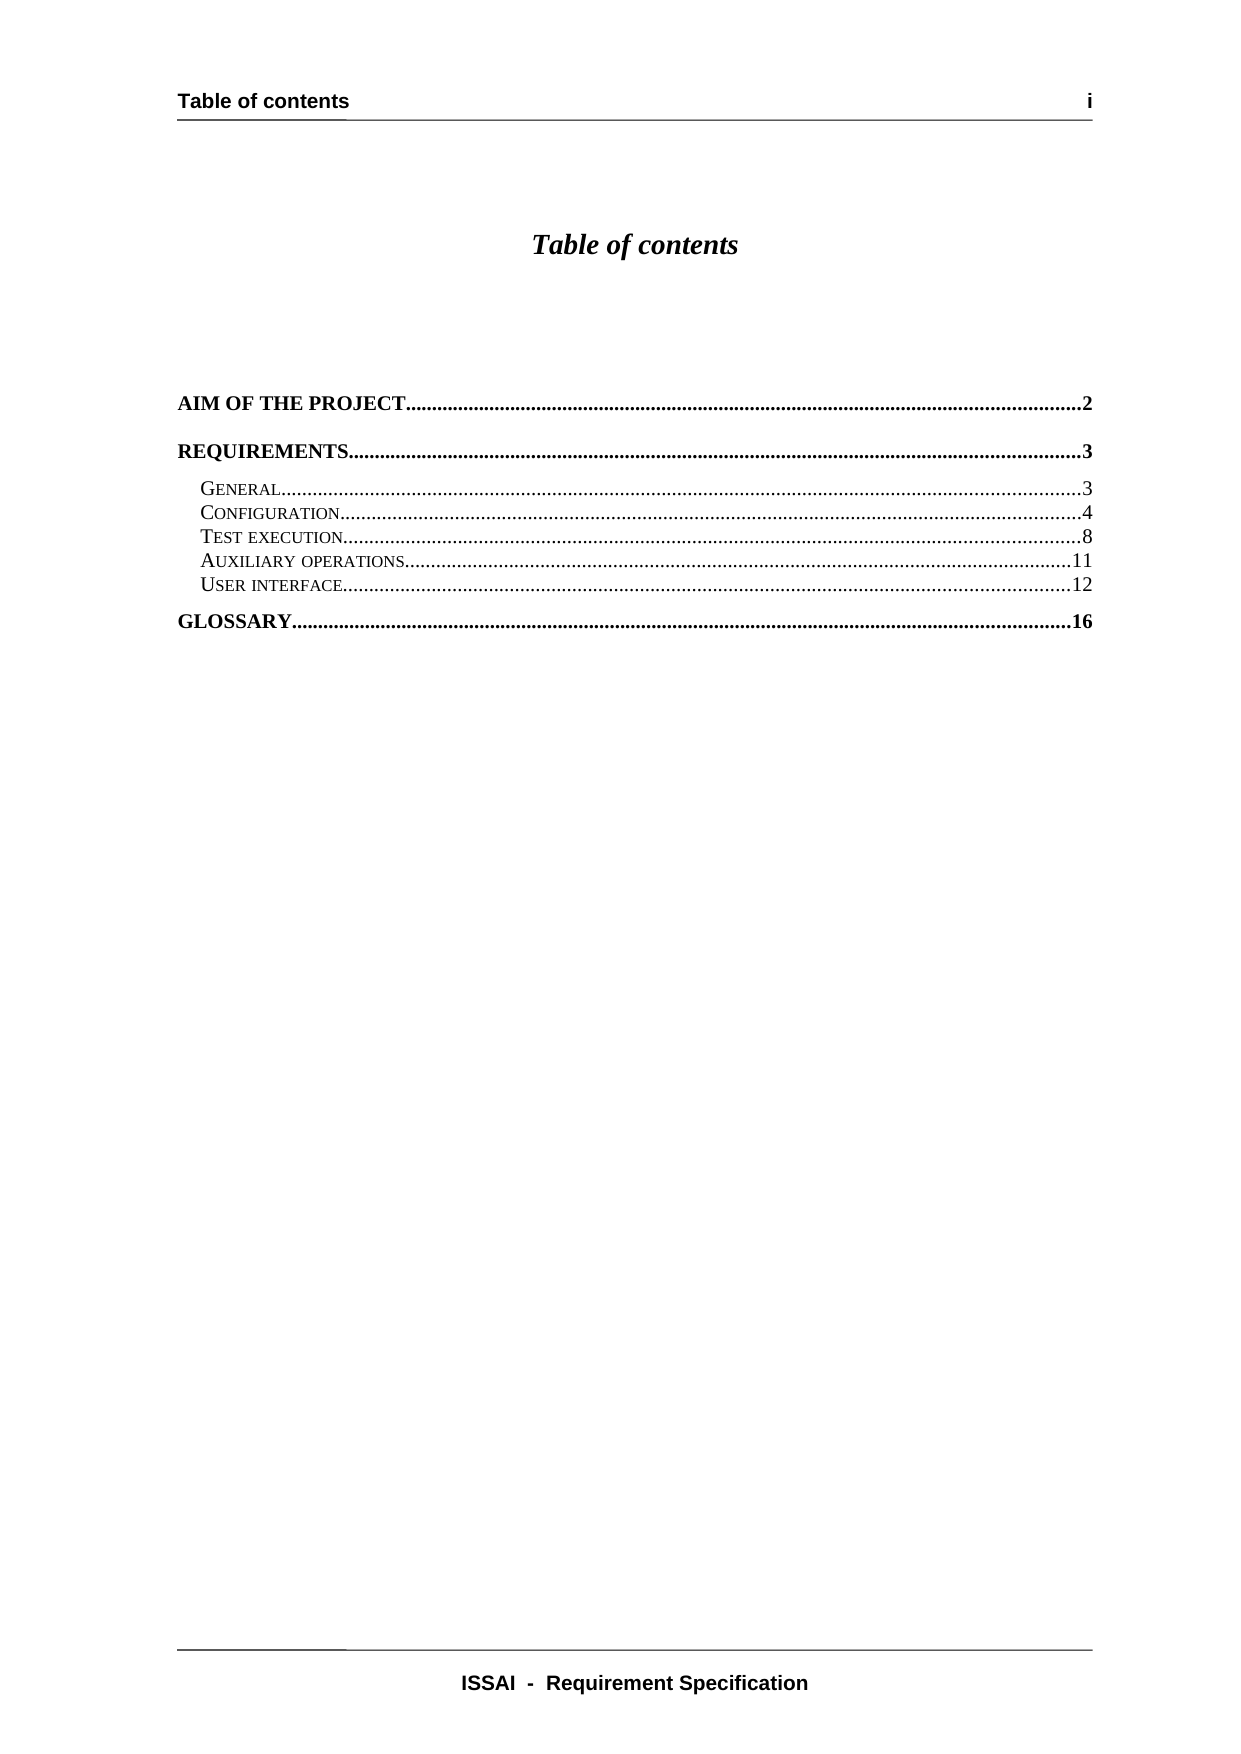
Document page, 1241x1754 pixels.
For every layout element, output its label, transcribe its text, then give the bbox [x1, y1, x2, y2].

text User interface 12 [200, 572, 1092, 596]
text Aim of the project 2 [177, 390, 1092, 414]
text Test execution 8 [200, 524, 1092, 548]
text Table of contents [177, 227, 1092, 261]
text Requirements 3 [177, 439, 1092, 463]
text Glossary 16 [177, 609, 1092, 633]
text Auxiliary operations 11 [200, 548, 1092, 572]
text General 3 [200, 476, 1092, 500]
text Configuration 4 [200, 500, 1092, 524]
